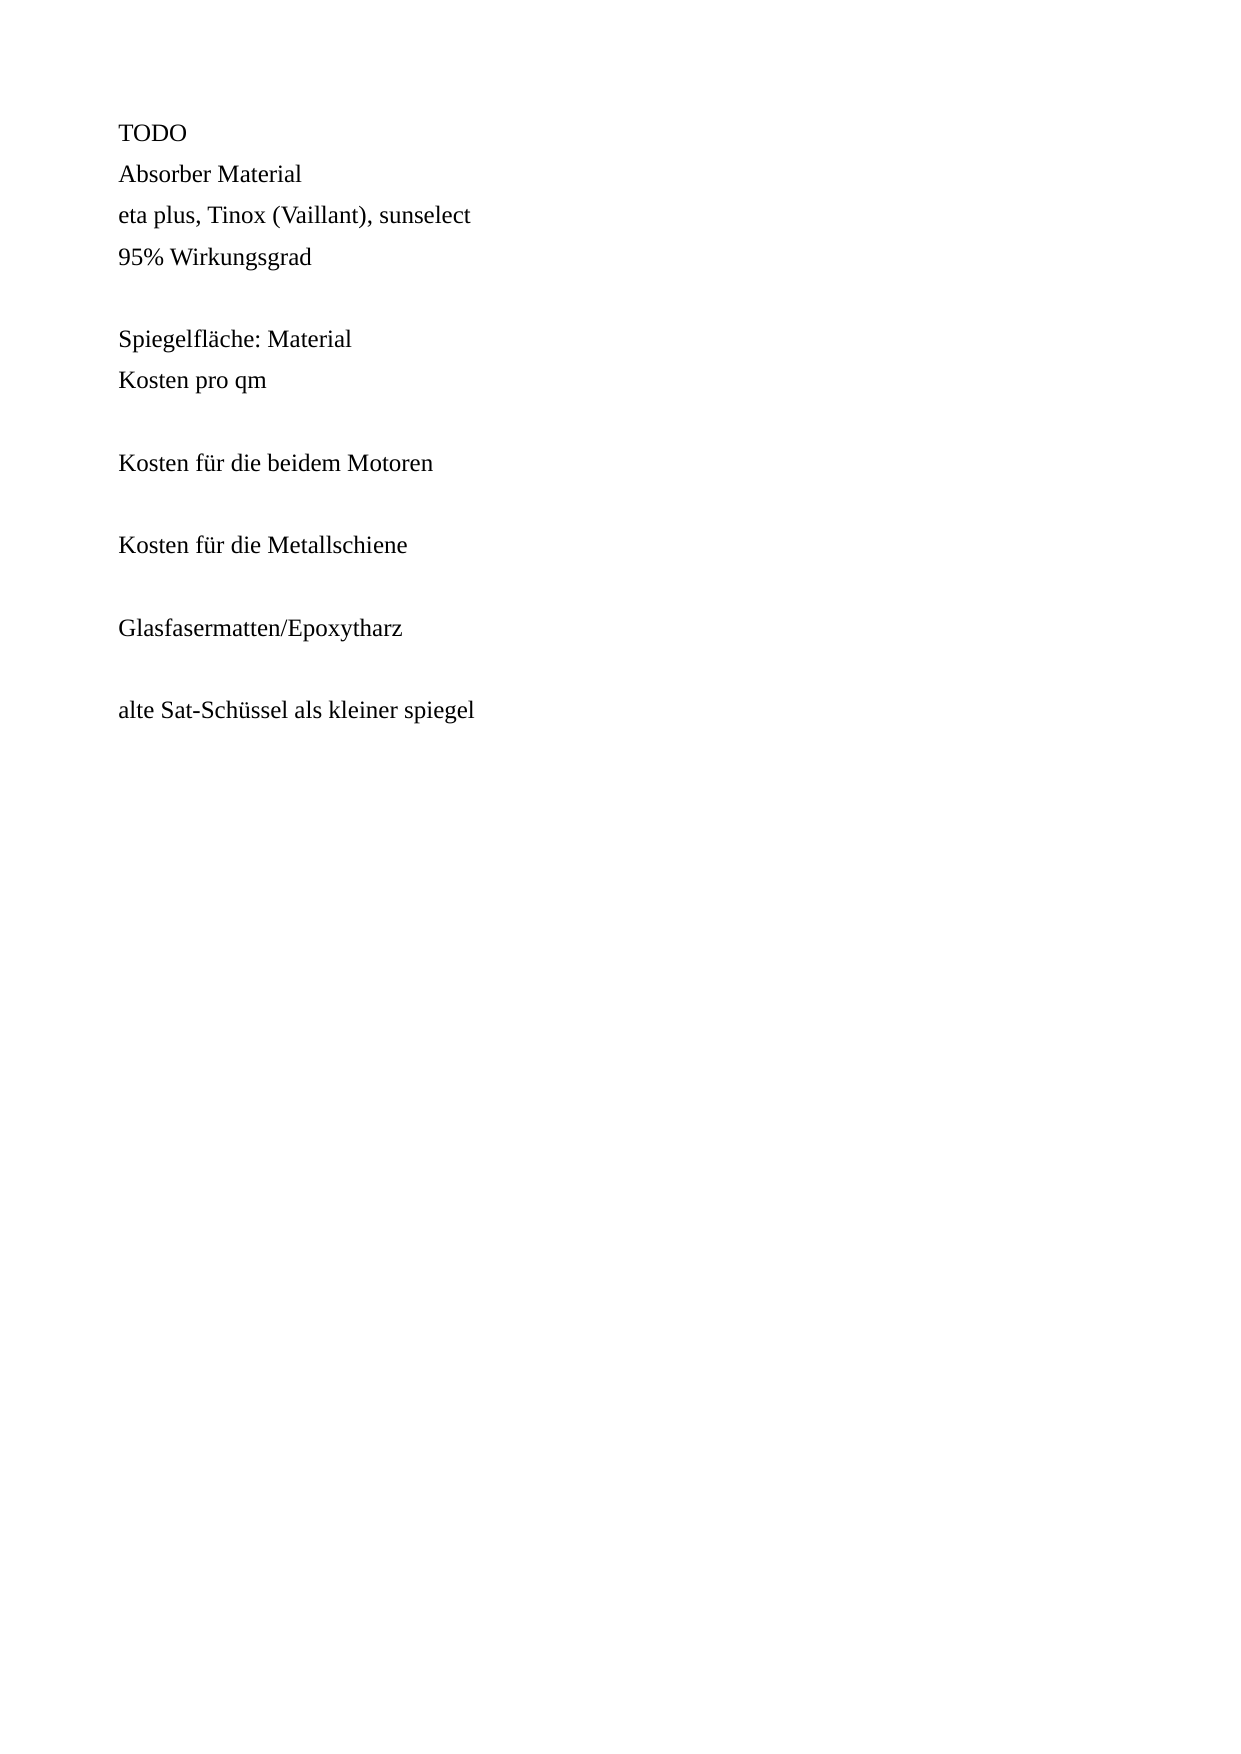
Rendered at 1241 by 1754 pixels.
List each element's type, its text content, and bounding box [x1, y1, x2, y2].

text Glasfasermatten/Epoxytharz [118, 613, 1122, 642]
text Kosten pro qm [118, 366, 1122, 394]
text eta plus, Tinox (Vaillant), sunselect [118, 201, 1122, 229]
text alte Sat-Schüssel als kleiner spiegel [118, 696, 1122, 724]
text TODO [118, 118, 1122, 147]
text Kosten für die beidem Motoren [118, 448, 1122, 477]
text Spiegelfläche: Material [118, 324, 1122, 353]
text Absorber Material [118, 159, 1122, 188]
text Kosten für die Metallschiene [118, 531, 1122, 559]
text 95% Wirkungsgrad [118, 242, 1122, 271]
